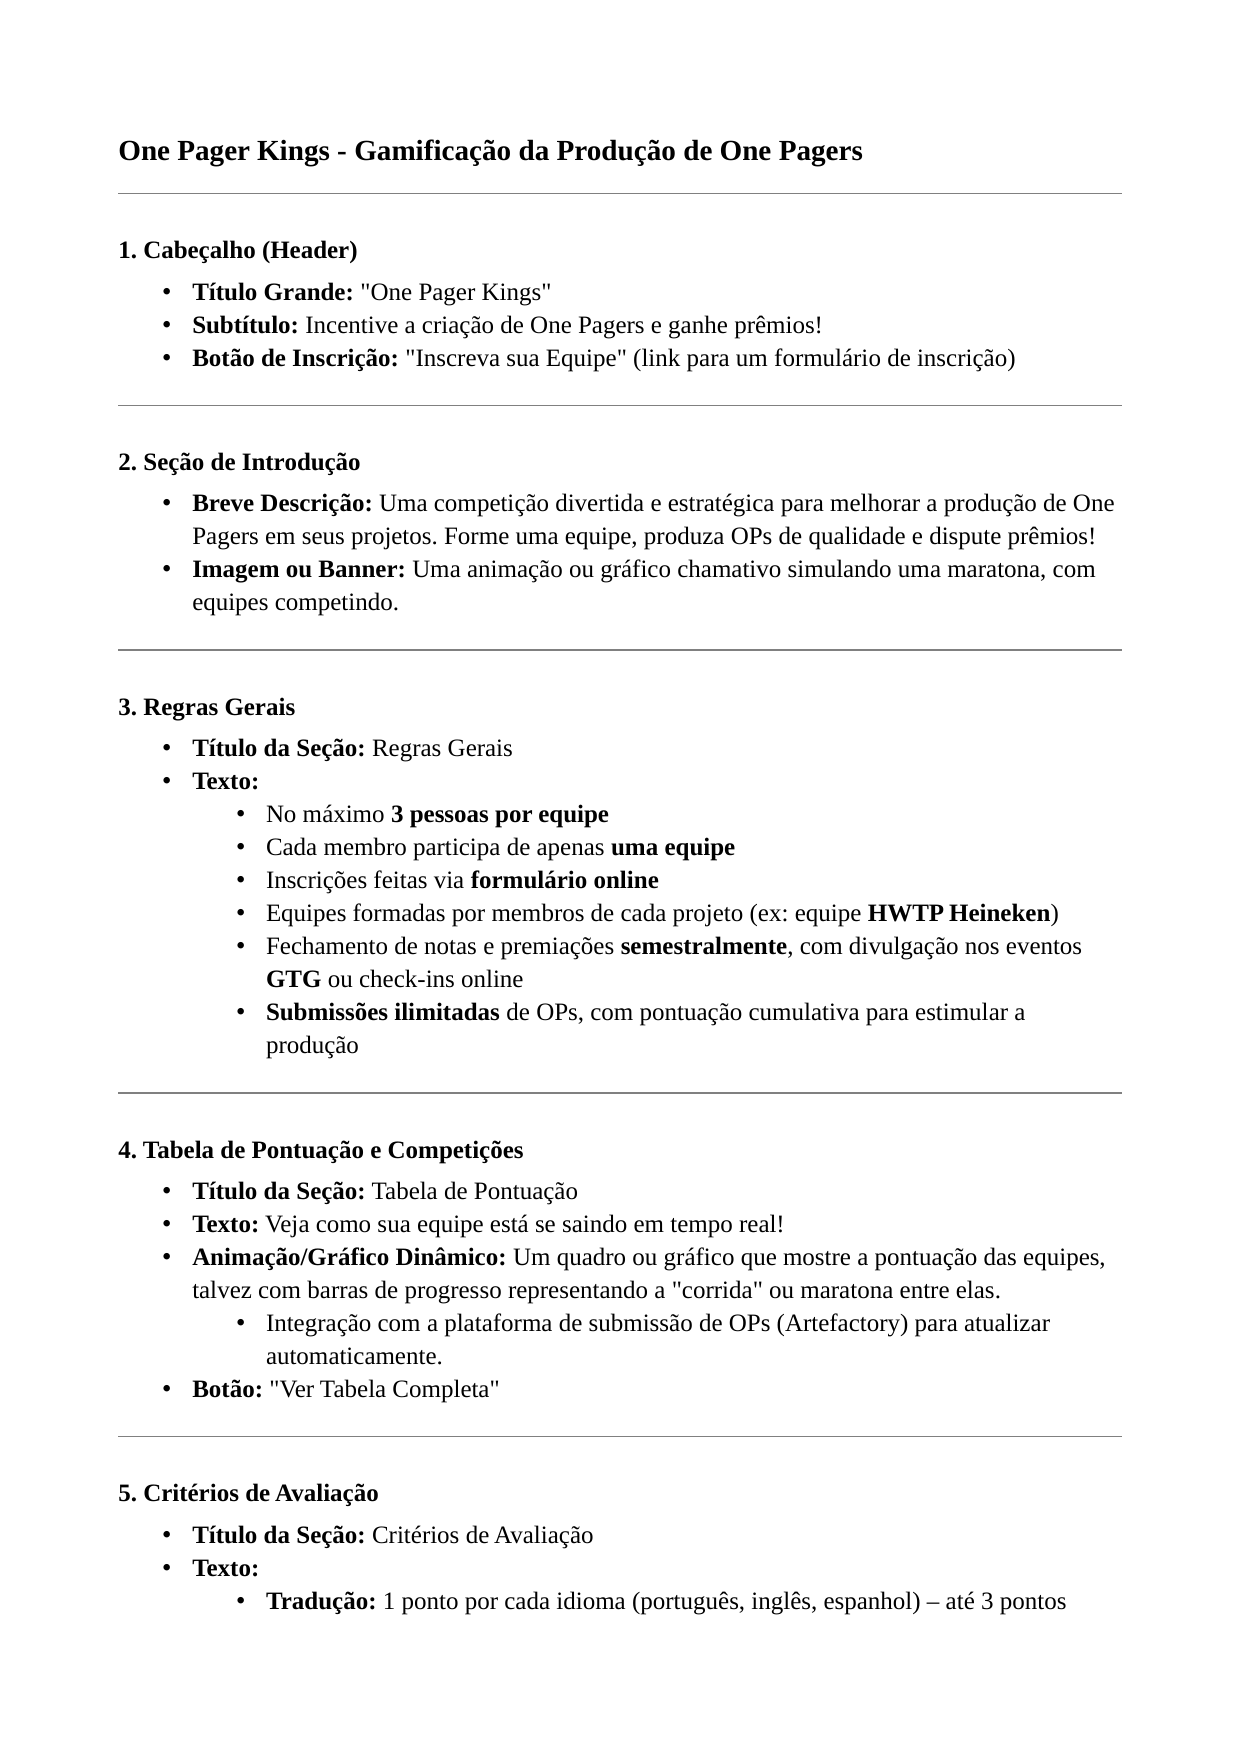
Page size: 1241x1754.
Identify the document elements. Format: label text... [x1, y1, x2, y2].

subtitle 1. Cabeçalho (Header) [118, 236, 1122, 264]
list Título Grande: "One Pager Kings" [162, 277, 1122, 306]
list Inscrições feitas via formulário online [236, 865, 1122, 894]
list Título da Seção: Regras Gerais [162, 733, 1122, 762]
list Equipes formadas por membros de cada projeto (ex: equipe HWTP Heineken) [236, 898, 1122, 927]
list Integração com a plataforma de submissão de OPs (Artefactory) para atualizar automaticamente. [236, 1308, 1122, 1370]
list Texto: [162, 1553, 1122, 1581]
list Imagem ou Banner: Uma animação ou gráfico chamativo simulando uma maratona, com equipes competindo. [162, 554, 1122, 616]
subtitle 3. Regras Gerais [118, 692, 1122, 721]
list Breve Descrição: Uma competição divertida e estratégica para melhorar a produção de One Pagers em seus projetos. Forme uma equipe, produza OPs de qualidade e dispute prêmios! [162, 488, 1122, 550]
subtitle 4. Tabela de Pontuação e Competições [118, 1135, 1122, 1163]
list Texto: [162, 766, 1122, 795]
list Animação/Gráfico Dinâmico: Um quadro ou gráfico que mostre a pontuação das equipes, talvez com barras de progresso representando a "corrida" ou maratona entre elas. [162, 1242, 1122, 1304]
list Título da Seção: Critérios de Avaliação [162, 1520, 1122, 1548]
subtitle 5. Critérios de Avaliação [118, 1478, 1122, 1507]
list Botão de Inscrição: "Inscreva sua Equipe" (link para um formulário de inscrição) [162, 343, 1122, 372]
list No máximo 3 pessoas por equipe [236, 799, 1122, 828]
list Texto: Veja como sua equipe está se saindo em tempo real! [162, 1209, 1122, 1238]
subtitle One Pager Kings - Gamificação da Produção de One Pagers [118, 133, 1122, 166]
list Botão: "Ver Tabela Completa" [162, 1374, 1122, 1403]
list Submissões ilimitadas de OPs, com pontuação cumulativa para estimular a produção [236, 997, 1122, 1059]
list Fechamento de notas e premiações semestralmente, com divulgação nos eventos GTG ou check-ins online [236, 931, 1122, 993]
list Tradução: 1 ponto por cada idioma (português, inglês, espanhol) – até 3 pontos [236, 1586, 1122, 1614]
subtitle 2. Seção de Introdução [118, 447, 1122, 476]
list Título da Seção: Tabela de Pontuação [162, 1176, 1122, 1205]
list Subtítulo: Incentive a criação de One Pagers e ganhe prêmios! [162, 310, 1122, 338]
list Cada membro participa de apenas uma equipe [236, 832, 1122, 861]
